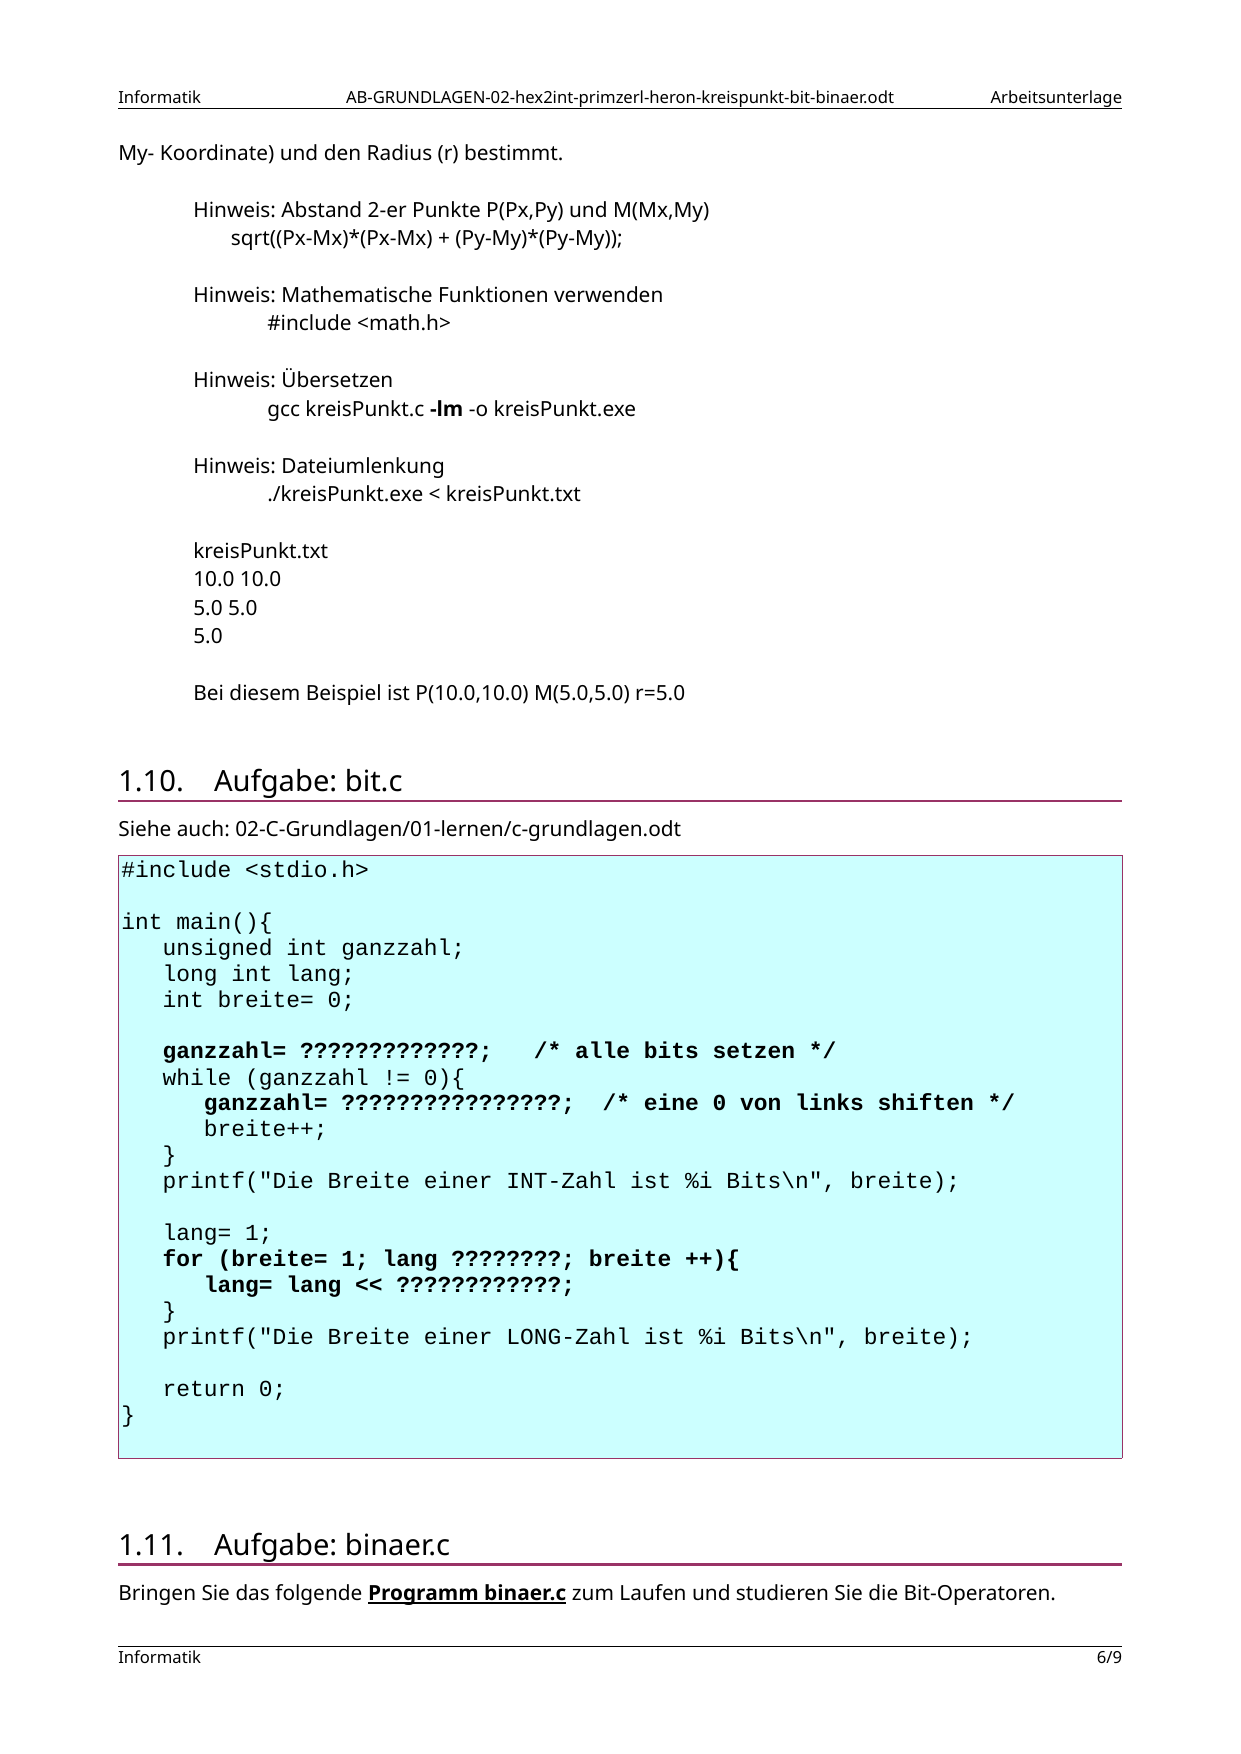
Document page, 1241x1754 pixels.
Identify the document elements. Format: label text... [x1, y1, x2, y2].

text while (ganzzahl != 0){ [119, 1063, 1122, 1089]
text int breite= 0; [119, 985, 1122, 1011]
text printf("Die Breite einer LONG-Zahl ist %i Bits\n", breite); [119, 1322, 1122, 1348]
text Bringen Sie das folgende Programm binaer.c zum Laufen und studieren Sie die Bit-Operatoren. [118, 1578, 1122, 1607]
text for (breite= 1; lang ????????; breite ++){ [119, 1244, 1122, 1270]
text lang= 1; [119, 1218, 1122, 1244]
list Hinweis: Mathematische Funktionen verwenden #include <math.h> Hinweis: Übersetzen gcc kreisPunkt.c -lm -o kreisPunkt.exe Hinweis: Dateiumlenkung ./kreisPunkt.exe < kreisPunkt.txt kreisPunkt.txt 10.0 10.0 5.0 5.0 5.0 Bei diesem Beispiel ist P(10.0,10.0) M(5.0,5.0) r=5.0 [156, 280, 1122, 735]
text ganzzahl= ?????????????; /* alle bits setzen */ [119, 1037, 1122, 1063]
text return 0; [119, 1374, 1122, 1400]
list My- Koordinate) und den Radius (r) bestimmt. [81, 138, 1122, 195]
text int main(){ [119, 907, 1122, 933]
text } [119, 1400, 1122, 1426]
text long int lang; [119, 959, 1122, 985]
subtitle Aufgabe: binaer.c [118, 1524, 1122, 1563]
subtitle Aufgabe: bit.c [118, 760, 1122, 800]
text Siehe auch: 02-C-Grundlagen/01-lernen/c-grundlagen.odt [118, 814, 1122, 843]
list Hinweis: Abstand 2-er Punkte P(Px,Py) und M(Mx,My) [156, 195, 1122, 223]
text lang= lang << ????????????; [119, 1270, 1122, 1296]
text } [119, 1141, 1122, 1167]
list sqrt((Px-Mx)*(Px-Mx) + (Py-My)*(Py-My)); [193, 223, 1122, 280]
text #include <stdio.h> [119, 856, 1122, 881]
text } [119, 1296, 1122, 1322]
text ganzzahl= ????????????????; /* eine 0 von links shiften */ [119, 1089, 1122, 1115]
text breite++; [119, 1115, 1122, 1141]
text unsigned int ganzzahl; [119, 933, 1122, 959]
text printf("Die Breite einer INT-Zahl ist %i Bits\n", breite); [119, 1167, 1122, 1192]
